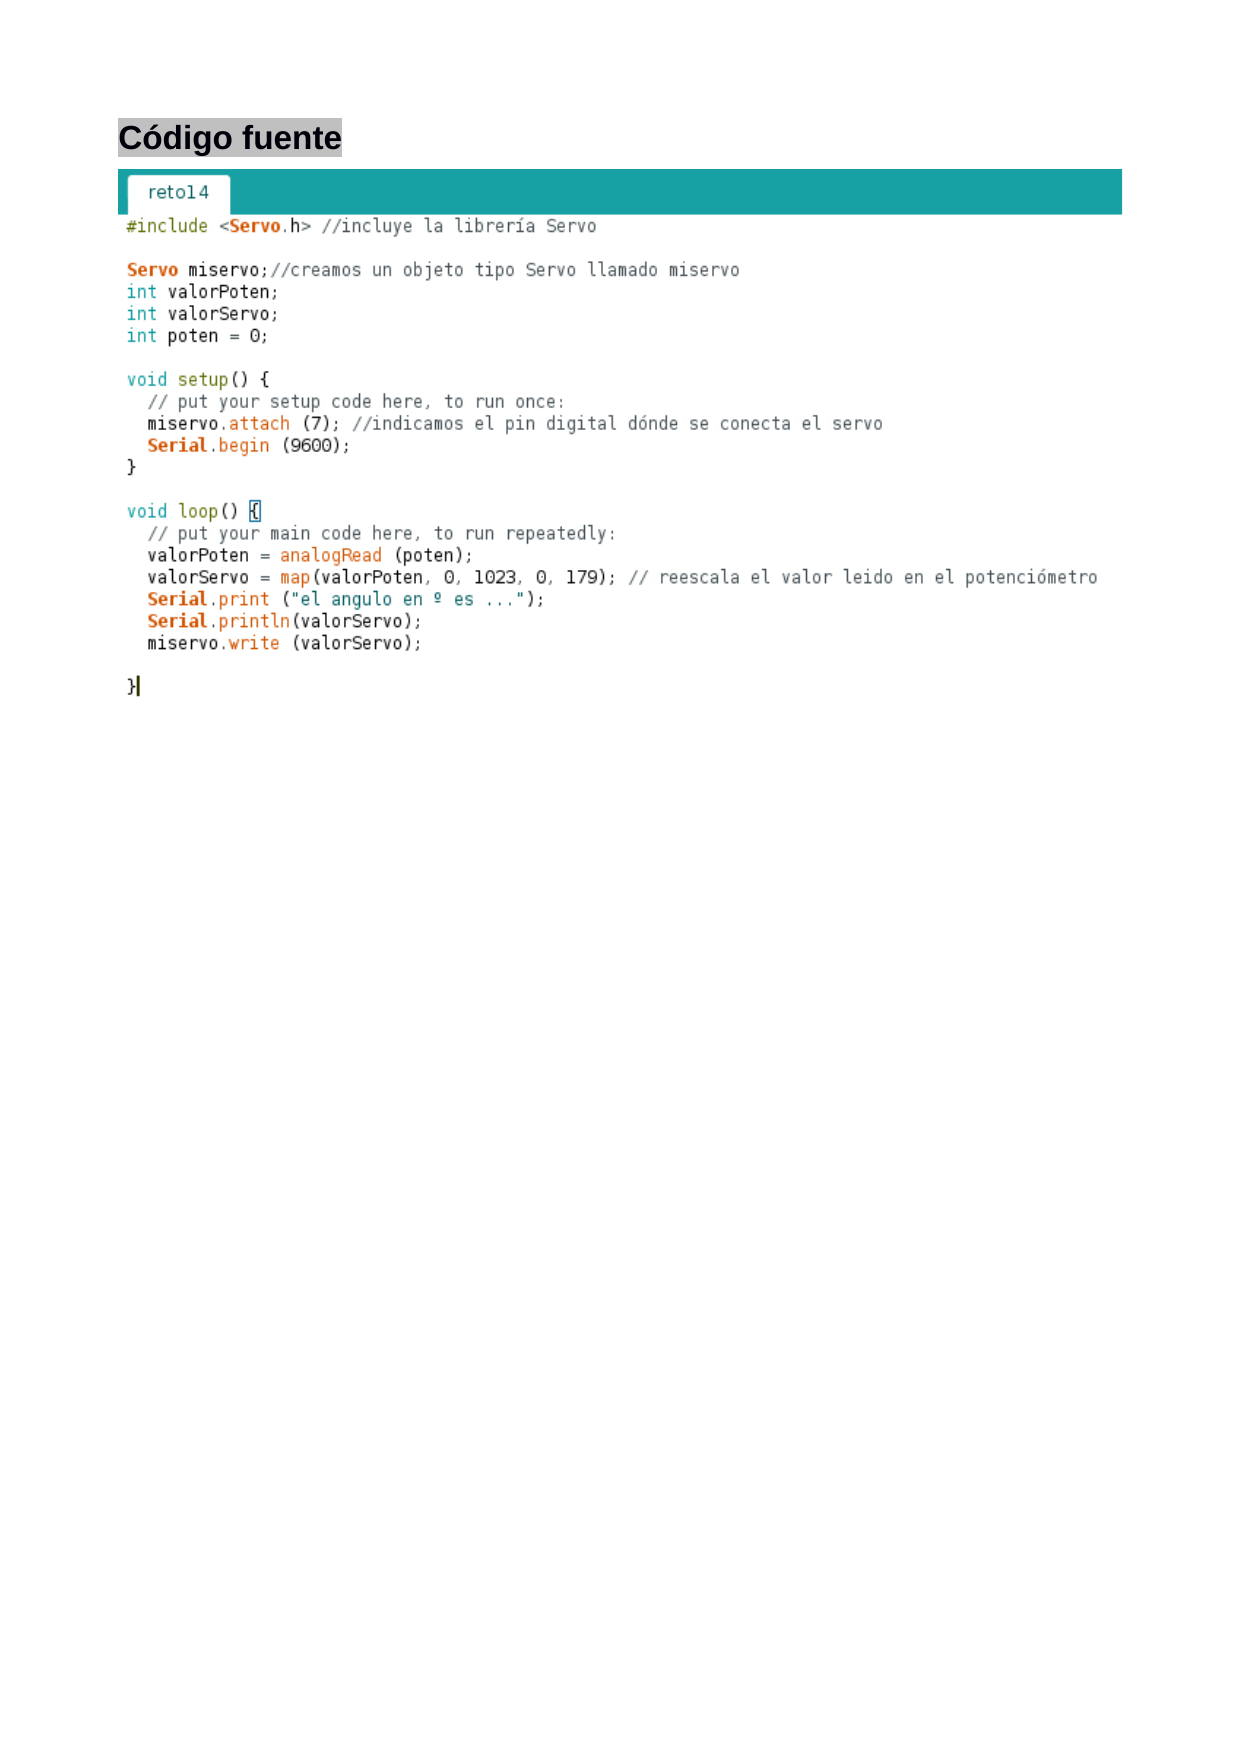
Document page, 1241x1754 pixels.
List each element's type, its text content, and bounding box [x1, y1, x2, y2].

subtitle Código fuente [118, 118, 1122, 157]
picture [118, 169, 1123, 711]
